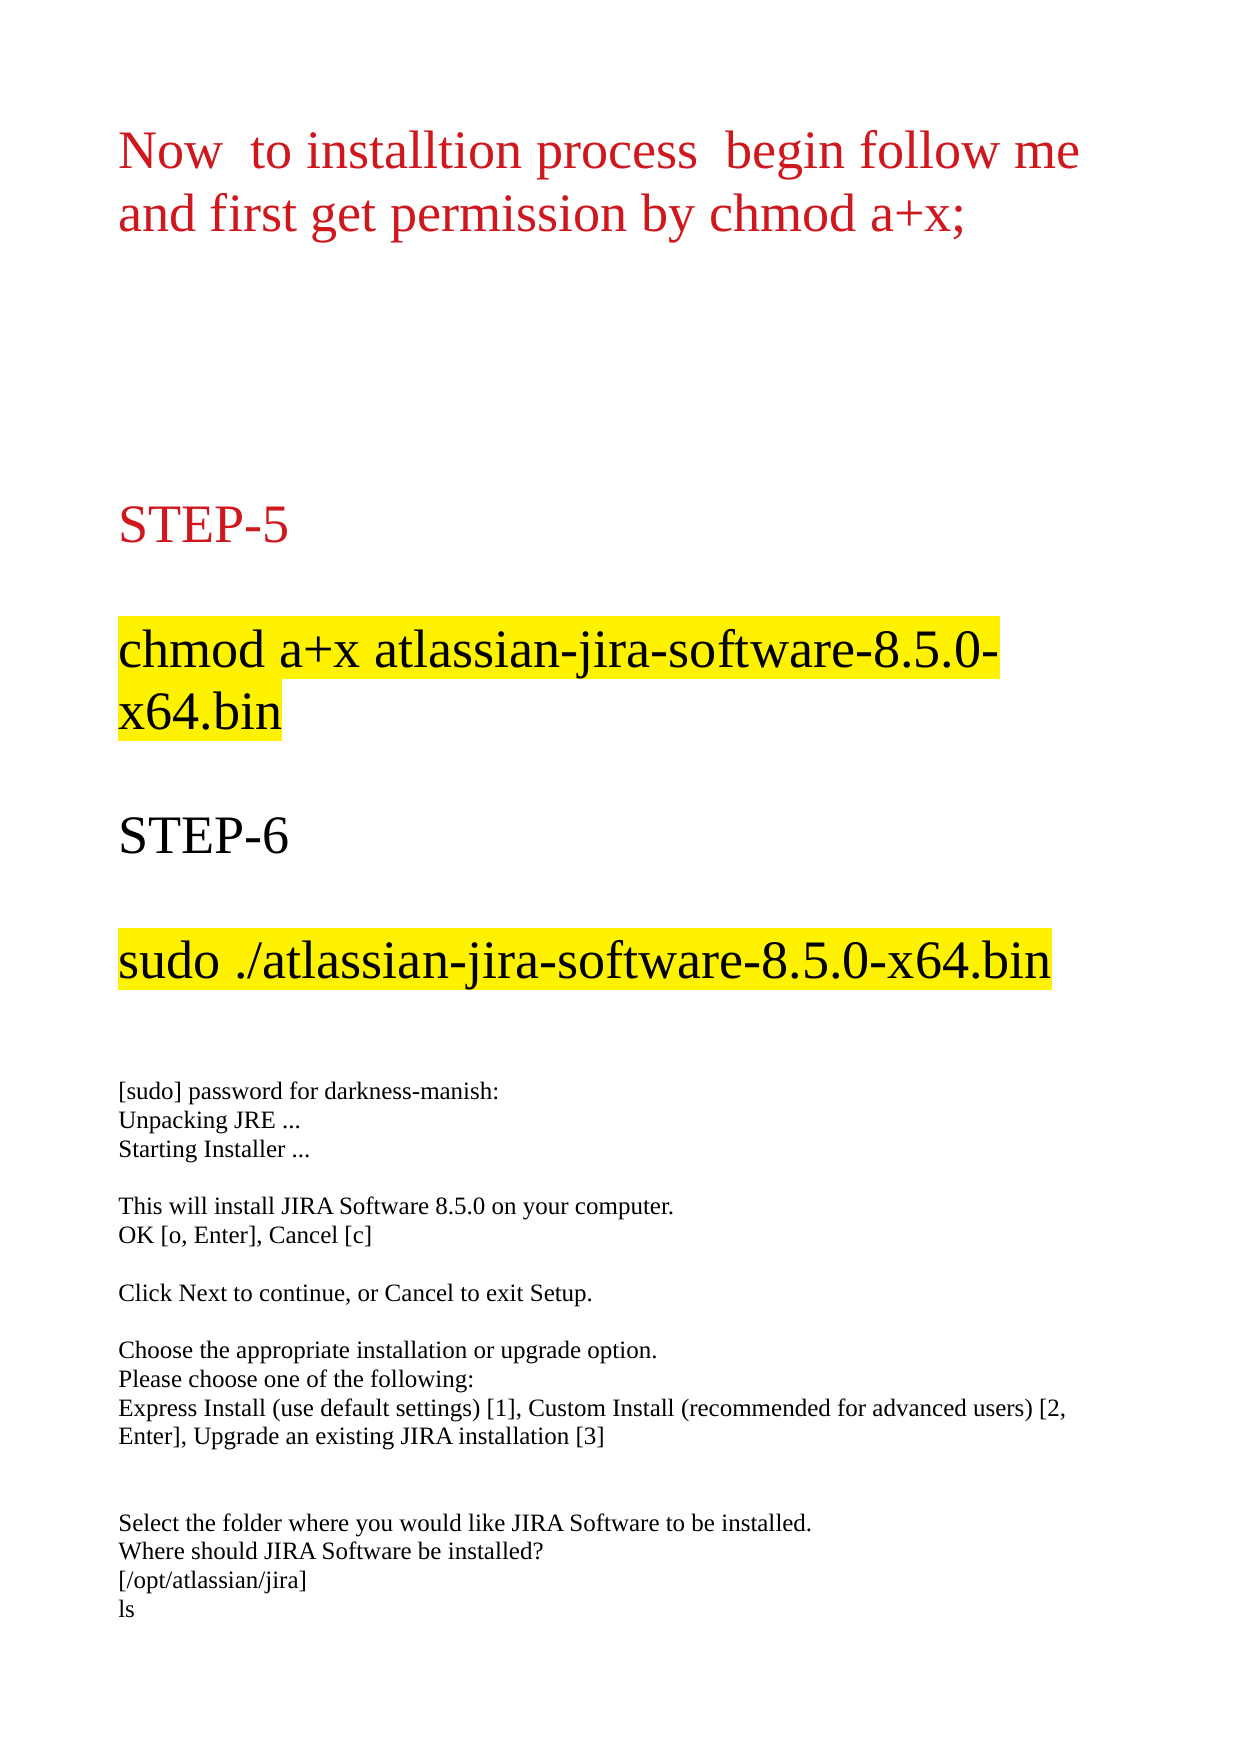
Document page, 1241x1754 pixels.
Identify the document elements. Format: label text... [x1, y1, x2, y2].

text [/opt/atlassian/jira] [118, 1565, 1122, 1594]
text ls [118, 1594, 1122, 1623]
text Where should JIRA Software be installed? [118, 1536, 1122, 1565]
text Choose the appropriate installation or upgrade option. [118, 1335, 1122, 1364]
text [sudo] password for darkness-manish: [118, 1076, 1122, 1105]
text Click Next to continue, or Cancel to exit Setup. [118, 1278, 1122, 1306]
text Unpacking JRE ... [118, 1105, 1122, 1134]
text sudo ./atlassian-jira-software-8.5.0-x64.bin [118, 928, 1122, 990]
text Starting Installer ... [118, 1134, 1122, 1163]
text This will install JIRA Software 8.5.0 on your computer. [118, 1191, 1122, 1220]
text STEP-5 [118, 492, 1122, 554]
text Express Install (use default settings) [1], Custom Install (recommended for advanced users) [2, Enter], Upgrade an existing JIRA installation [3] [118, 1393, 1122, 1450]
text OK [o, Enter], Cancel [c] [118, 1220, 1122, 1249]
text Please choose one of the following: [118, 1364, 1122, 1393]
text chmod a+x atlassian-jira-software-8.5.0-x64.bin [118, 616, 1122, 741]
text STEP-6 [118, 803, 1122, 866]
text Now to installtion process begin follow me and first get permission by chmod a+x; [118, 118, 1122, 243]
text Select the folder where you would like JIRA Software to be installed. [118, 1508, 1122, 1536]
